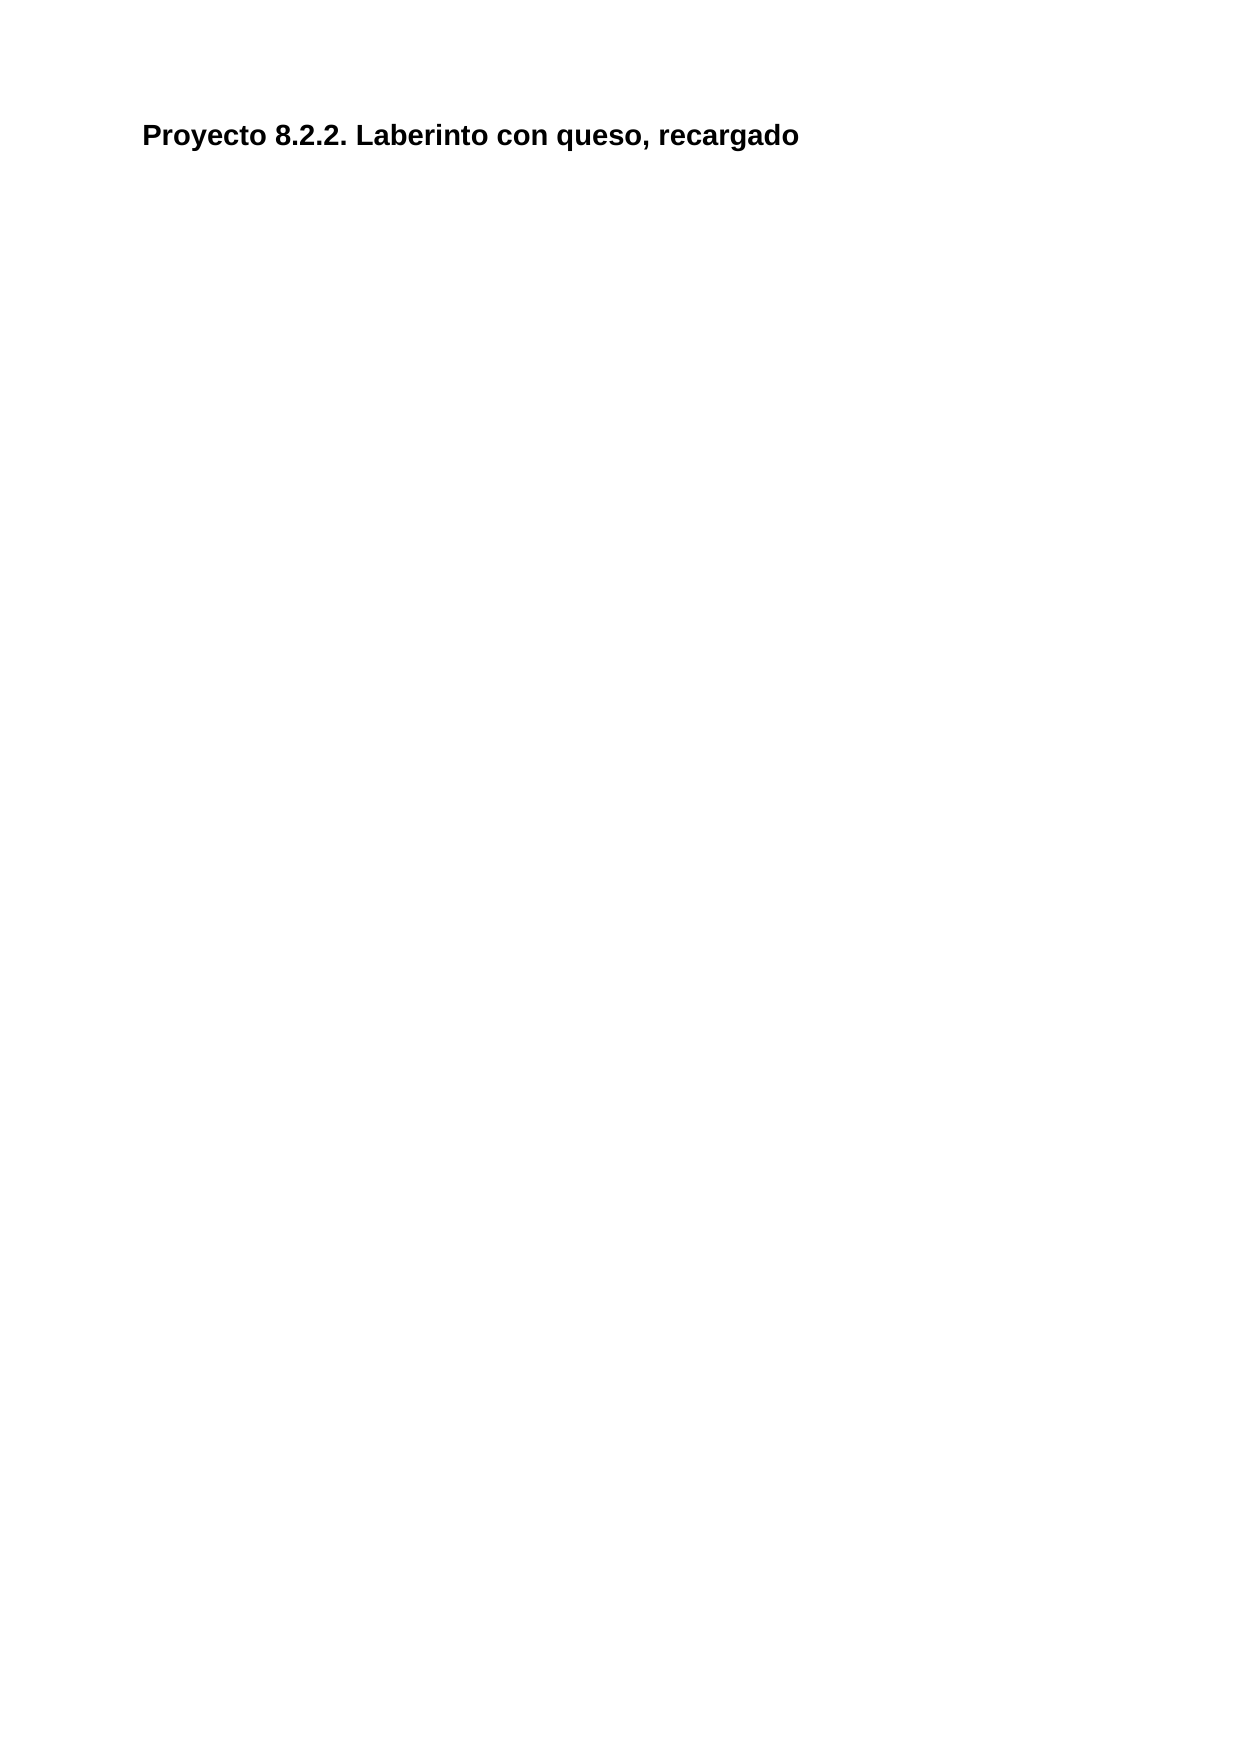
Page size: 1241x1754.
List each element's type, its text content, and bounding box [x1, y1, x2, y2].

text Proyecto 8.2.2. Laberinto con queso, recargado [142, 118, 1087, 152]
